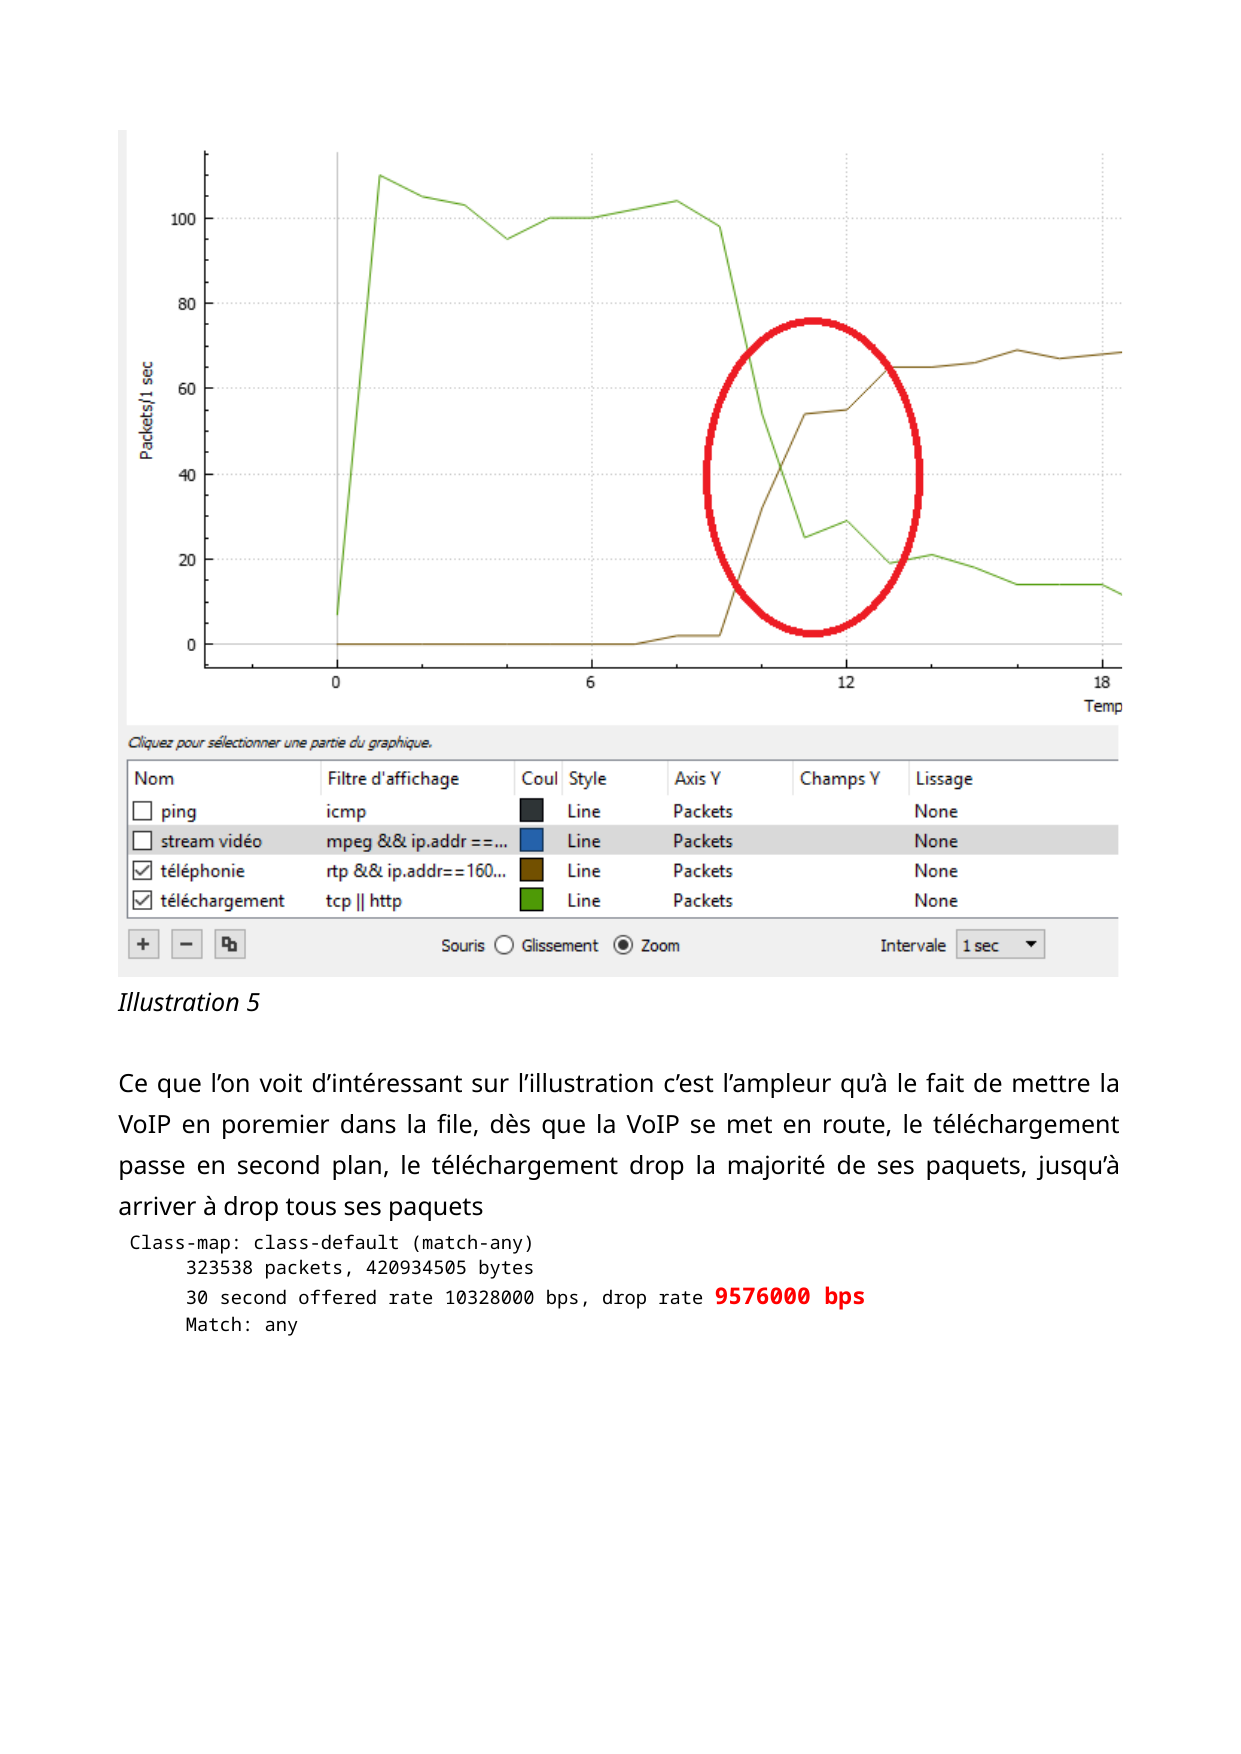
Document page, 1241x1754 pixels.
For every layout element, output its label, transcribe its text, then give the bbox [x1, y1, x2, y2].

text Ce que l’on voit d’intéressant sur l’illustration c’est l’ampleur qu’à le fait de mettre la VoIP en poremier dans la file, dès que la VoIP se met en route, le téléchargement passe en second plan, le téléchargement drop la majorité de ses paquets, jusqu’à arriver à drop tous ses paquets [118, 1066, 1122, 1222]
text Illustration 5 [118, 977, 1122, 1018]
text 30 second offered rate 10328000 bps, drop rate 9576000 bps [118, 1280, 1122, 1311]
text Match: any [118, 1311, 1122, 1337]
picture [118, 130, 1123, 977]
text 323538 packets, 420934505 bytes [118, 1255, 1122, 1280]
text Class-map: class-default (match-any) [118, 1229, 1122, 1255]
